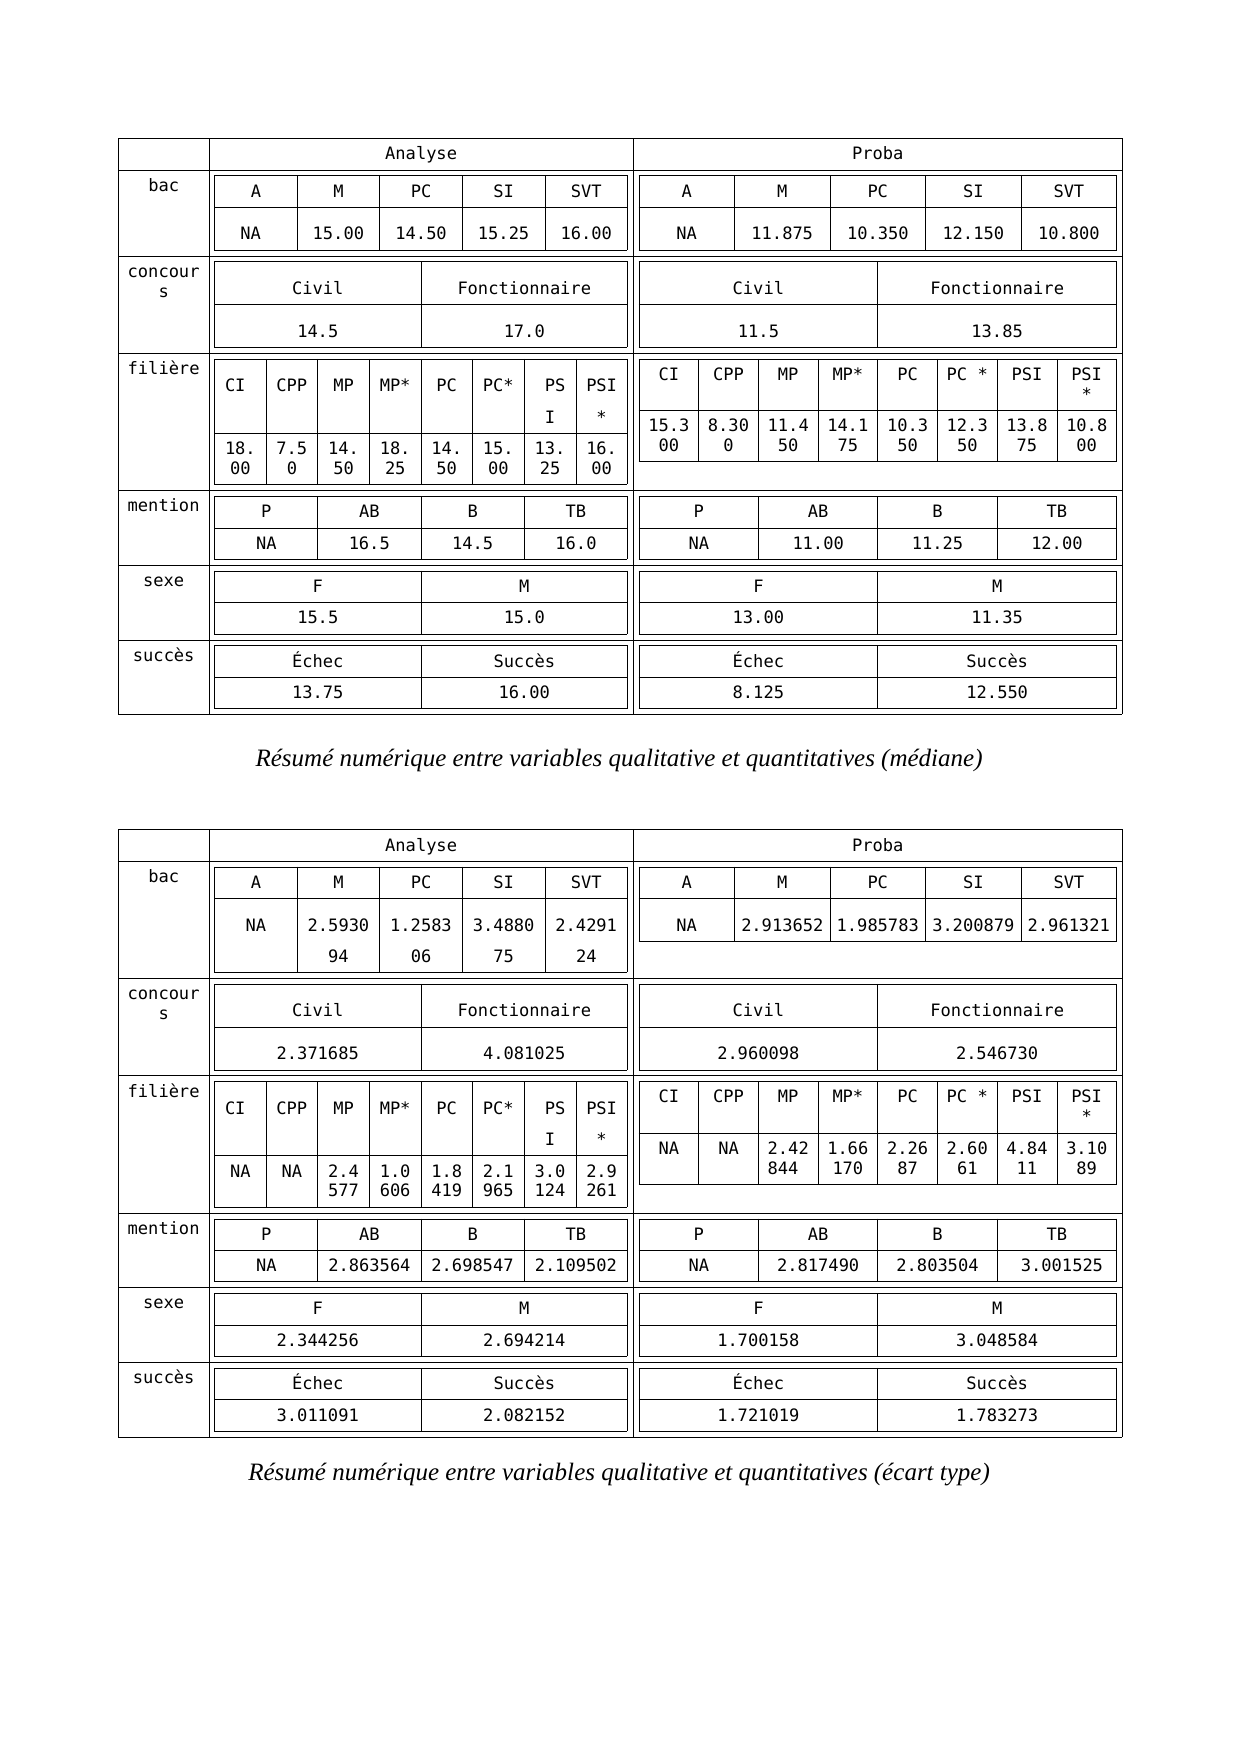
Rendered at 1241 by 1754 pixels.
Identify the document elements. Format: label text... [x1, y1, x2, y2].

table_cell 13.25 [525, 434, 576, 484]
table_cell 15.00 [473, 434, 524, 484]
table_cell filière [119, 1076, 209, 1213]
table_cell [210, 1288, 633, 1362]
table_header F [640, 1294, 877, 1324]
table_cell 12.150 [926, 208, 1021, 249]
table_header A [640, 176, 734, 207]
table_cell 2.960098 [640, 1028, 877, 1069]
table_cell 15.300 [640, 411, 698, 461]
table_cell 1.66170 [819, 1134, 877, 1184]
table_cell concours [119, 257, 209, 353]
table_cell 2.913652 [735, 899, 830, 941]
table_cell 16.00 [577, 434, 627, 484]
table_cell 11.00 [759, 529, 877, 559]
table_cell 1.783273 [878, 1400, 1116, 1431]
table_header Civil [640, 985, 877, 1027]
table_cell 12.550 [878, 678, 1116, 708]
table_cell 2.694214 [422, 1326, 627, 1356]
table_header B [422, 1220, 524, 1250]
table_cell [210, 1363, 633, 1437]
table_header AB [318, 1220, 421, 1250]
table_cell 7.50 [267, 434, 317, 484]
table_cell 11.25 [878, 529, 997, 559]
table_header P [215, 1220, 317, 1250]
table_header CPP [699, 1082, 758, 1133]
table_cell 1.258306 [380, 899, 462, 972]
table_cell 3.0124 [525, 1156, 576, 1207]
table_cell 8.300 [699, 411, 758, 461]
table_header M [298, 176, 379, 207]
table_cell 4.8411 [998, 1134, 1057, 1184]
table_cell NA [215, 208, 297, 249]
table_cell succès [119, 1363, 209, 1437]
table_cell 2.1965 [473, 1156, 524, 1207]
table_header B [878, 497, 997, 527]
table_header SI [463, 176, 545, 207]
table_header F [640, 572, 877, 602]
table_cell concours [119, 979, 209, 1075]
table_cell [210, 354, 633, 490]
table_header AB [759, 1220, 877, 1250]
table_header SI [926, 176, 1021, 207]
table_header PC [380, 868, 462, 898]
table_cell 2.593094 [298, 899, 379, 972]
table_cell [634, 354, 1122, 490]
table_cell 2.803504 [878, 1251, 997, 1281]
table_cell [634, 1363, 1122, 1437]
table_header M [878, 1294, 1116, 1324]
table_header SI [926, 868, 1021, 898]
table_cell 14.50 [422, 434, 472, 484]
table_cell 13.875 [998, 411, 1057, 461]
table_cell 3.200879 [926, 899, 1021, 941]
table_header M [422, 572, 627, 602]
table_cell [210, 566, 633, 639]
table_cell NA [215, 899, 297, 972]
table_header A [640, 868, 734, 898]
table_cell 2.429124 [546, 899, 627, 972]
table_cell [634, 566, 1122, 639]
table_header MP* [370, 360, 421, 433]
table_header Civil [640, 262, 877, 304]
table_header B [422, 497, 524, 527]
table_cell [210, 979, 633, 1075]
table_header CI [215, 360, 266, 433]
table_cell 12.00 [998, 529, 1116, 559]
table_cell NA [640, 529, 758, 559]
table_cell 1.700158 [640, 1326, 877, 1356]
table_cell 12.350 [938, 411, 997, 461]
table_cell 14.5 [215, 305, 421, 347]
table_cell NA [215, 1251, 317, 1281]
table_header PC [831, 868, 925, 898]
table_header MP* [370, 1082, 421, 1155]
table_cell 15.25 [463, 208, 545, 249]
table_cell [210, 491, 633, 565]
table_cell 3.001525 [998, 1251, 1116, 1281]
table_cell NA [215, 1156, 266, 1207]
table_header TB [525, 1220, 627, 1250]
table_cell bac [119, 862, 209, 978]
table_header P [215, 497, 317, 527]
table_cell 17.0 [422, 305, 627, 347]
table_cell 14.50 [380, 208, 462, 249]
table_header TB [525, 497, 627, 527]
table_header PSI [525, 1082, 576, 1155]
table_cell [210, 171, 633, 256]
table_cell 1.985783 [831, 899, 925, 941]
table_cell 2.42844 [759, 1134, 818, 1184]
table_cell 13.85 [878, 305, 1116, 347]
table_cell [210, 641, 633, 714]
table_cell mention [119, 491, 209, 565]
table_header PC [878, 360, 937, 410]
table_cell 14.50 [318, 434, 369, 484]
table_header CPP [267, 360, 317, 433]
table_cell 2.9261 [577, 1156, 627, 1207]
table_header PSI [998, 1082, 1057, 1133]
table_header Échec [640, 646, 877, 677]
table_cell 18.25 [370, 434, 421, 484]
table_header B [878, 1220, 997, 1250]
table_cell 11.35 [878, 603, 1116, 633]
table_header MP* [819, 360, 877, 410]
table_header Fonctionnaire [422, 985, 627, 1027]
table_cell 2.109502 [525, 1251, 627, 1281]
table_cell [634, 1076, 1122, 1213]
table_header [119, 139, 209, 169]
table_cell [210, 1214, 633, 1287]
table_header PC * [938, 1082, 997, 1133]
table_cell 11.5 [640, 305, 877, 347]
table_header P [640, 497, 758, 527]
table_header SVT [546, 176, 627, 207]
table_cell filière [119, 354, 209, 490]
table_cell 11.875 [735, 208, 830, 249]
table_header PC* [473, 360, 524, 433]
table_cell NA [699, 1134, 758, 1184]
table_header Échec [215, 1369, 421, 1399]
table_header Fonctionnaire [878, 985, 1116, 1027]
table_cell 16.00 [422, 678, 627, 708]
table_header Succès [422, 646, 627, 677]
table_header SI [463, 868, 545, 898]
table_header PC [878, 1082, 937, 1133]
table_cell NA [215, 529, 317, 559]
table_cell 10.350 [878, 411, 937, 461]
table_header Civil [215, 985, 421, 1027]
table_cell [634, 171, 1122, 256]
table_header PC [380, 176, 462, 207]
table_cell 2.6061 [938, 1134, 997, 1184]
table_cell [210, 257, 633, 353]
table_cell [634, 1288, 1122, 1362]
table_header SVT [1022, 868, 1116, 898]
table_cell 15.00 [298, 208, 379, 249]
table_header PSI* [577, 1082, 627, 1155]
table_header CI [215, 1082, 266, 1155]
table_header Civil [215, 262, 421, 304]
table_header PSI [525, 360, 576, 433]
table_cell [634, 862, 1122, 978]
table_header Fonctionnaire [878, 262, 1116, 304]
table_cell NA [640, 208, 734, 249]
table_header CPP [267, 1082, 317, 1155]
table_cell succès [119, 641, 209, 714]
table_header [119, 830, 209, 861]
table_cell 3.011091 [215, 1400, 421, 1431]
table_header PC [422, 360, 472, 433]
table_cell 18.00 [215, 434, 266, 484]
table_header MP [759, 1082, 818, 1133]
table_cell 8.125 [640, 678, 877, 708]
table_cell [634, 491, 1122, 565]
table_cell 15.0 [422, 603, 627, 633]
table_cell NA [640, 899, 734, 941]
table_cell 2.082152 [422, 1400, 627, 1431]
table_header CI [640, 360, 698, 410]
table_header PSI* [577, 360, 627, 433]
table_cell 2.2687 [878, 1134, 937, 1184]
table_cell 2.863564 [318, 1251, 421, 1281]
table_cell NA [640, 1251, 758, 1281]
table_cell sexe [119, 1288, 209, 1362]
table_cell 16.5 [318, 529, 421, 559]
table_cell 13.00 [640, 603, 877, 633]
table_cell [634, 1214, 1122, 1287]
table_cell 10.350 [831, 208, 925, 249]
table_cell [634, 641, 1122, 714]
table_header Proba [634, 830, 1122, 861]
table_cell [210, 1076, 633, 1213]
table_header M [422, 1294, 627, 1324]
table_header TB [998, 497, 1116, 527]
table_header SVT [546, 868, 627, 898]
table_cell 3.488075 [463, 899, 545, 972]
table_header CPP [699, 360, 758, 410]
table_cell NA [267, 1156, 317, 1207]
table_cell [210, 862, 633, 978]
table_header Échec [640, 1369, 877, 1399]
table_cell 13.75 [215, 678, 421, 708]
table_cell 16.00 [546, 208, 627, 249]
table_cell 3.1089 [1058, 1134, 1116, 1184]
table_cell 14.175 [819, 411, 877, 461]
table_cell 16.0 [525, 529, 627, 559]
table_cell 10.800 [1058, 411, 1116, 461]
table_cell 1.8419 [422, 1156, 472, 1207]
table_header A [215, 176, 297, 207]
table_cell [634, 257, 1122, 353]
table_header Succès [878, 646, 1116, 677]
table_cell 4.081025 [422, 1028, 627, 1069]
table_header M [735, 868, 830, 898]
table_cell 14.5 [422, 529, 524, 559]
table_cell [634, 979, 1122, 1075]
table_header MP* [819, 1082, 877, 1133]
table_header AB [759, 497, 877, 527]
table_cell 2.371685 [215, 1028, 421, 1069]
table_header F [215, 1294, 421, 1324]
table_cell 2.344256 [215, 1326, 421, 1356]
table_cell 1.721019 [640, 1400, 877, 1431]
table_header M [298, 868, 379, 898]
table_header Échec [215, 646, 421, 677]
table_header M [735, 176, 830, 207]
table_header CI [640, 1082, 698, 1133]
table_cell 2.546730 [878, 1028, 1116, 1069]
table_cell mention [119, 1214, 209, 1287]
table_header PSI * [1058, 360, 1116, 410]
table_header PSI [998, 360, 1057, 410]
table_cell 2.4577 [318, 1156, 369, 1207]
table_header M [878, 572, 1116, 602]
table_header SVT [1022, 176, 1116, 207]
table_header P [640, 1220, 758, 1250]
table_cell 3.048584 [878, 1326, 1116, 1356]
table_header PC* [473, 1082, 524, 1155]
table_header MP [759, 360, 818, 410]
table_header Proba [634, 139, 1122, 169]
table_cell 11.450 [759, 411, 818, 461]
table_header MP [318, 1082, 369, 1155]
table_header Analyse [210, 139, 633, 169]
table_cell NA [640, 1134, 698, 1184]
table_header MP [318, 360, 369, 433]
table_cell bac [119, 171, 209, 256]
table_header PSI * [1058, 1082, 1116, 1133]
table_cell 15.5 [215, 603, 421, 633]
table_header PC * [938, 360, 997, 410]
table_header PC [422, 1082, 472, 1155]
table_header Fonctionnaire [422, 262, 627, 304]
table_header Succès [878, 1369, 1116, 1399]
table_cell 2.817490 [759, 1251, 877, 1281]
table_header PC [831, 176, 925, 207]
table_header F [215, 572, 421, 602]
table_cell sexe [119, 566, 209, 639]
table_cell 2.698547 [422, 1251, 524, 1281]
text Résumé numérique entre variables qualitative et quantitatives (écart type) [118, 1457, 1122, 1485]
table_header A [215, 868, 297, 898]
table_cell 1.0606 [370, 1156, 421, 1207]
table_cell 2.961321 [1022, 899, 1116, 941]
table_header Analyse [210, 830, 633, 861]
table_header AB [318, 497, 421, 527]
table_header Succès [422, 1369, 627, 1399]
text Résumé numérique entre variables qualitative et quantitatives (médiane) [118, 743, 1122, 772]
table_cell 10.800 [1022, 208, 1116, 249]
table_header TB [998, 1220, 1116, 1250]
